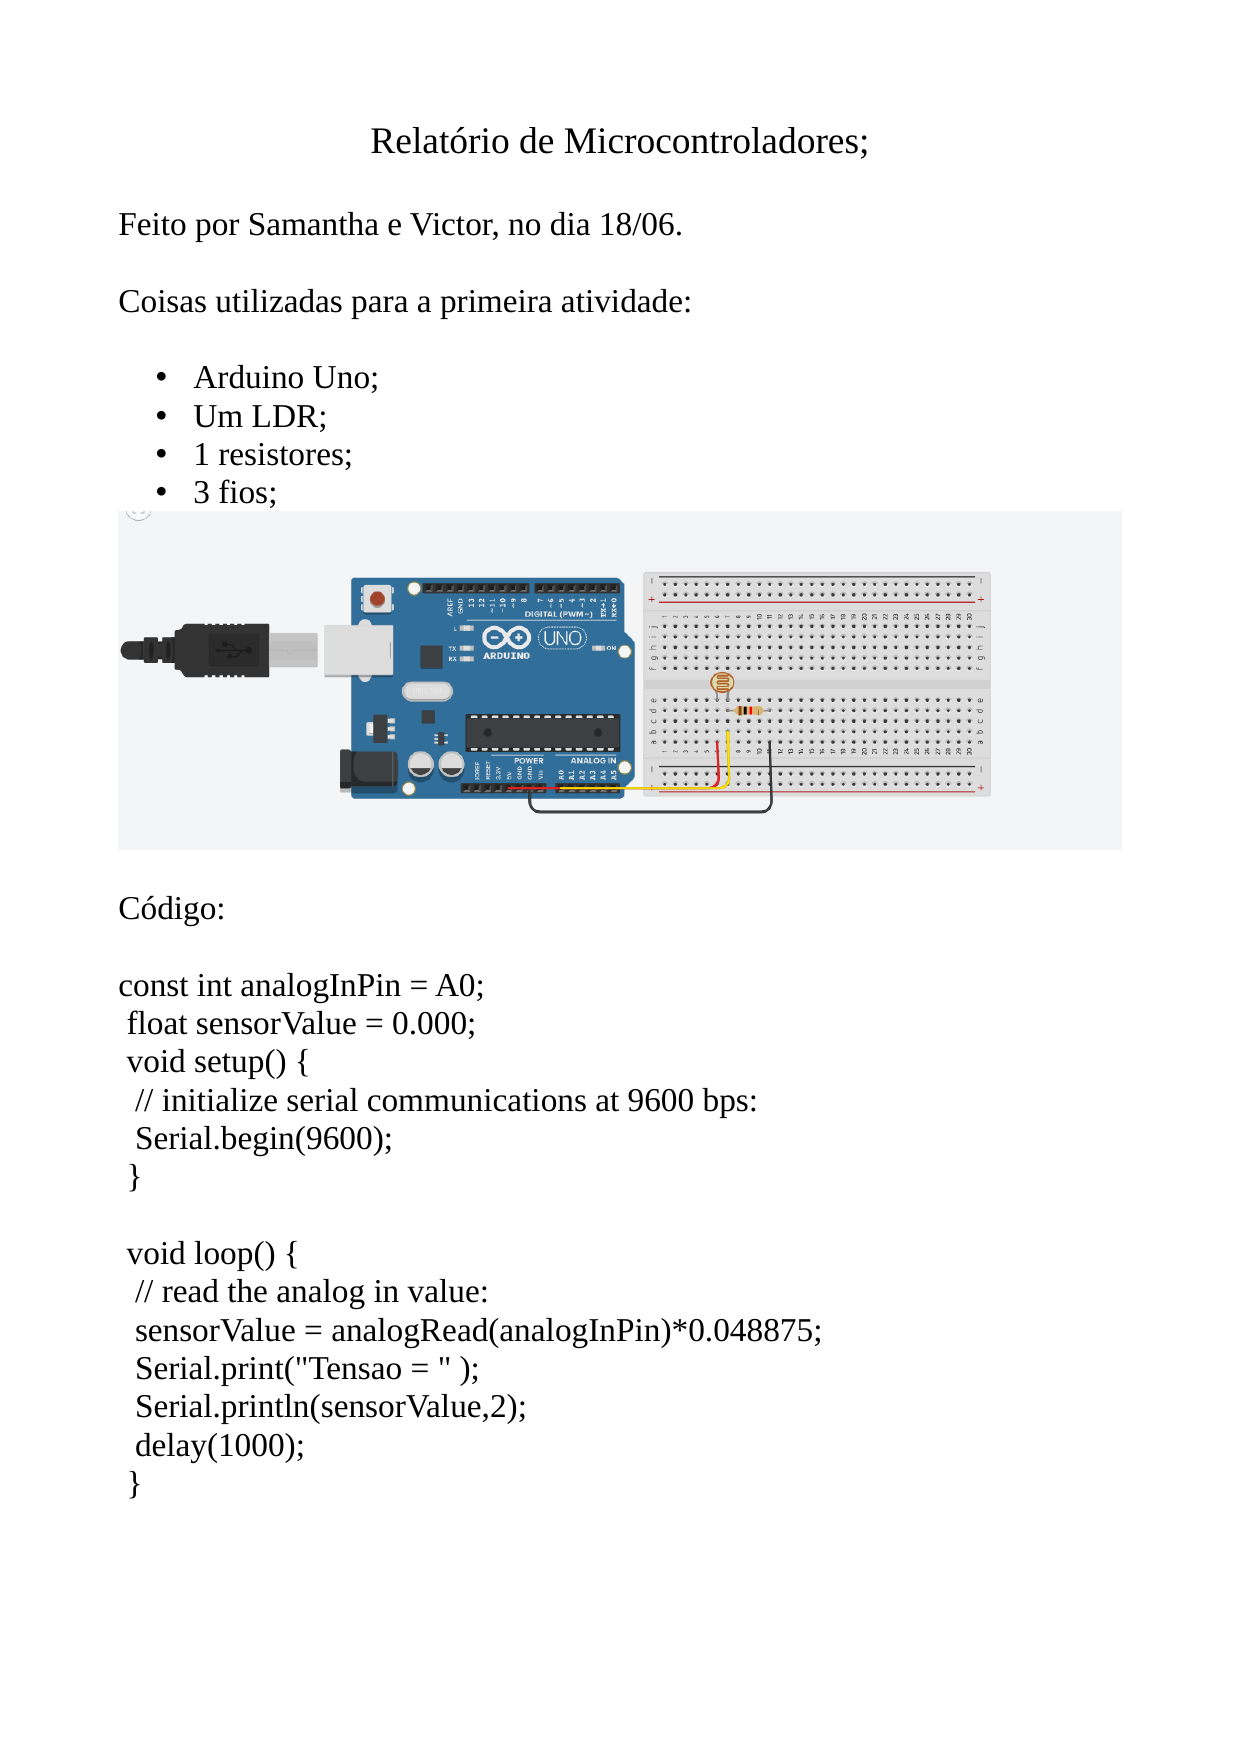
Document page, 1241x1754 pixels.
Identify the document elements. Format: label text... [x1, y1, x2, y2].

text void loop() { [118, 1233, 1122, 1272]
text Código: [118, 888, 1122, 927]
text Serial.print("Tensao = " ); [118, 1348, 1122, 1387]
list Um LDR; [156, 396, 1122, 434]
picture [118, 511, 1123, 850]
text // initialize serial communications at 9600 bps: [118, 1080, 1122, 1118]
text delay(1000); [118, 1425, 1122, 1463]
text } [118, 1463, 1122, 1502]
text void setup() { [118, 1042, 1122, 1080]
text float sensorValue = 0.000; [118, 1003, 1122, 1042]
text Serial.begin(9600); [118, 1118, 1122, 1157]
text } [118, 1157, 1122, 1195]
list Arduino Uno; [156, 358, 1122, 396]
text Coisas utilizadas para a primeira atividade: [118, 281, 1122, 319]
text Relatório de Microcontroladores; [118, 118, 1122, 161]
text Serial.println(sensorValue,2); [118, 1387, 1122, 1425]
list 3 fios; [156, 473, 1122, 511]
text // read the analog in value: [118, 1272, 1122, 1310]
text Feito por Samantha e Victor, no dia 18/06. [118, 204, 1122, 243]
text const int analogInPin = A0; [118, 965, 1122, 1003]
list 1 resistores; [156, 434, 1122, 473]
text sensorValue = analogRead(analogInPin)*0.048875; [118, 1310, 1122, 1348]
